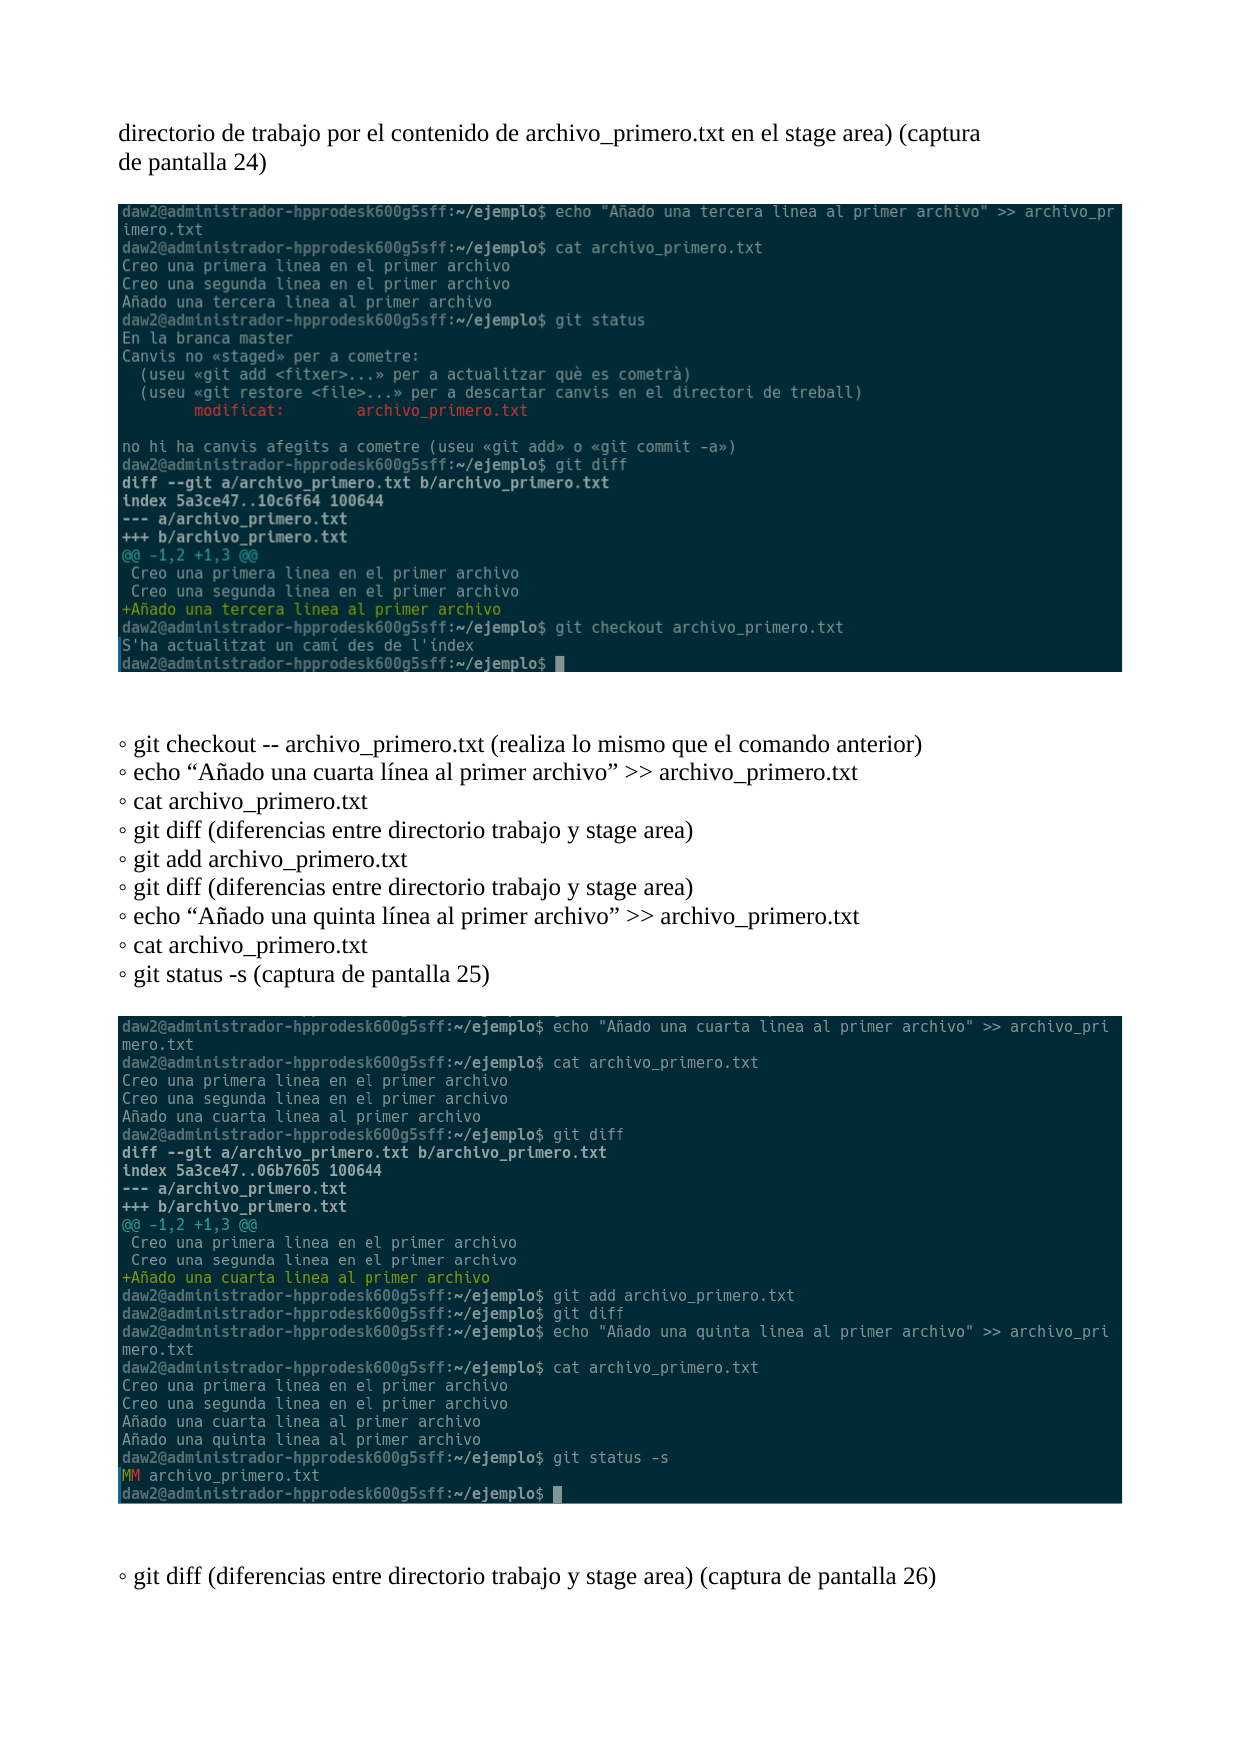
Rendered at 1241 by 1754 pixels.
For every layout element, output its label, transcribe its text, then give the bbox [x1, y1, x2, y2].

picture [593, 245, 599, 253]
picture [304, 317, 328, 328]
picture [277, 498, 283, 506]
picture [530, 389, 536, 397]
picture [178, 588, 184, 596]
picture [349, 1165, 355, 1175]
picture [268, 350, 274, 361]
picture [367, 299, 373, 310]
picture [178, 371, 184, 379]
picture [232, 350, 237, 361]
picture [286, 642, 291, 650]
picture [810, 389, 816, 397]
picture [621, 314, 625, 325]
picture [331, 495, 338, 506]
picture [205, 531, 211, 542]
picture [566, 245, 572, 253]
picture [421, 477, 428, 488]
picture [530, 371, 536, 379]
picture [268, 531, 301, 542]
picture [195, 407, 211, 415]
picture [773, 624, 779, 632]
picture [412, 281, 427, 289]
picture [510, 1024, 515, 1034]
picture [222, 480, 230, 488]
picture [250, 621, 283, 632]
picture [232, 495, 238, 506]
picture [232, 314, 238, 325]
picture [124, 622, 129, 632]
picture [260, 570, 265, 578]
picture [186, 1293, 193, 1300]
picture [313, 588, 319, 596]
picture [665, 245, 671, 256]
picture [611, 206, 617, 215]
picture [393, 1290, 398, 1300]
picture [485, 480, 491, 488]
picture [629, 371, 653, 379]
picture [393, 1488, 398, 1498]
picture [254, 658, 280, 668]
picture [188, 335, 193, 343]
picture [160, 531, 166, 542]
picture [169, 606, 175, 614]
picture [304, 209, 325, 219]
picture [376, 658, 391, 668]
picture [241, 281, 247, 289]
picture [169, 263, 175, 271]
picture [557, 480, 563, 488]
picture [503, 281, 508, 289]
picture [431, 242, 436, 252]
picture [287, 335, 292, 343]
picture [340, 495, 383, 506]
picture [178, 570, 184, 578]
picture [304, 368, 309, 379]
picture [413, 371, 418, 379]
picture [539, 314, 545, 327]
text ◦ git checkout -- archivo_primero.txt (realiza lo mismo que el comando anterior) [118, 729, 1122, 757]
picture [186, 1365, 193, 1372]
picture [142, 1165, 147, 1175]
picture [521, 242, 527, 253]
picture [297, 567, 301, 578]
picture [205, 335, 211, 343]
picture [476, 372, 482, 379]
picture [241, 462, 247, 469]
picture [554, 1487, 561, 1504]
picture [385, 405, 391, 415]
picture [422, 317, 427, 325]
picture [169, 642, 175, 650]
picture [259, 495, 266, 506]
picture [458, 606, 463, 614]
picture [496, 1365, 507, 1372]
picture [137, 209, 148, 216]
picture [241, 353, 247, 361]
picture [556, 656, 564, 672]
text ◦ git add archivo_primero.txt [118, 844, 1122, 872]
picture [439, 480, 446, 488]
picture [881, 209, 892, 216]
picture [224, 570, 229, 578]
picture [232, 640, 237, 650]
picture [250, 353, 256, 364]
picture [151, 390, 157, 397]
picture [123, 477, 130, 488]
picture [512, 588, 518, 596]
picture [593, 480, 599, 488]
picture [420, 1147, 425, 1157]
picture [431, 621, 436, 632]
picture [241, 624, 247, 632]
picture [205, 642, 211, 650]
picture [240, 480, 256, 488]
picture [729, 624, 734, 632]
picture [386, 351, 390, 361]
picture [151, 372, 157, 379]
picture [295, 603, 301, 614]
picture [412, 242, 418, 253]
picture [196, 516, 202, 524]
picture [196, 353, 202, 361]
picture [241, 245, 247, 253]
picture [385, 477, 391, 488]
picture [151, 606, 157, 614]
picture [376, 206, 391, 216]
picture [512, 480, 527, 491]
picture [250, 1204, 255, 1214]
picture [349, 570, 355, 578]
picture [602, 477, 608, 488]
picture [496, 1060, 507, 1067]
picture [259, 480, 265, 488]
picture [475, 660, 482, 668]
picture [485, 407, 491, 415]
picture [431, 314, 436, 325]
picture [151, 296, 157, 307]
picture [331, 606, 337, 614]
picture [766, 387, 770, 397]
picture [295, 658, 301, 668]
picture [137, 1455, 148, 1462]
picture [241, 371, 247, 379]
picture [186, 1329, 193, 1336]
picture [223, 335, 229, 343]
picture [449, 281, 454, 289]
picture [169, 281, 175, 289]
picture [485, 314, 490, 328]
picture [467, 407, 473, 415]
picture [431, 459, 436, 469]
picture [232, 606, 238, 614]
picture [303, 534, 311, 542]
picture [510, 1329, 515, 1339]
picture [177, 516, 184, 524]
picture [372, 444, 386, 451]
picture [593, 459, 599, 470]
picture [133, 353, 139, 361]
picture [124, 314, 129, 325]
picture [178, 299, 184, 307]
picture [187, 299, 193, 307]
picture [332, 1165, 336, 1175]
picture [259, 640, 264, 650]
picture [837, 622, 842, 632]
picture [240, 570, 256, 578]
picture [539, 242, 545, 255]
picture [132, 603, 148, 614]
picture [529, 317, 536, 325]
picture [384, 1021, 389, 1031]
picture [232, 588, 238, 599]
picture [223, 299, 229, 307]
picture [486, 658, 490, 670]
picture [137, 1329, 148, 1336]
picture [467, 477, 473, 488]
picture [331, 621, 356, 632]
picture [187, 588, 192, 596]
picture [205, 209, 211, 216]
picture [393, 1057, 398, 1067]
picture [297, 585, 301, 596]
picture [277, 642, 283, 650]
picture [187, 570, 192, 578]
picture [493, 660, 519, 672]
picture [414, 586, 418, 596]
picture [322, 606, 328, 614]
picture [151, 588, 157, 596]
picture [367, 588, 373, 596]
picture [187, 606, 193, 614]
picture [223, 368, 228, 379]
picture [493, 480, 500, 488]
picture [132, 624, 148, 632]
picture [510, 1150, 515, 1160]
picture [421, 570, 436, 578]
picture [594, 386, 598, 397]
picture [213, 495, 229, 506]
picture [331, 242, 355, 253]
picture [162, 658, 170, 668]
picture [340, 513, 346, 524]
picture [295, 206, 301, 216]
picture [259, 407, 265, 415]
picture [214, 242, 220, 253]
picture [294, 480, 302, 488]
picture [322, 570, 328, 578]
picture [530, 477, 554, 488]
picture [205, 245, 211, 253]
picture [529, 660, 537, 668]
picture [268, 332, 273, 343]
picture [159, 459, 194, 470]
picture [529, 209, 537, 217]
picture [223, 661, 229, 668]
picture [512, 369, 517, 379]
picture [539, 658, 545, 672]
picture [503, 405, 508, 415]
text ◦ echo “Añado una cuarta línea al primer archivo” >> archivo_primero.txt [118, 757, 1122, 786]
picture [295, 621, 301, 632]
picture [223, 588, 229, 596]
picture [196, 621, 202, 632]
picture [412, 314, 418, 325]
picture [323, 386, 328, 397]
picture [259, 263, 265, 271]
picture [496, 1132, 507, 1139]
picture [422, 462, 427, 470]
picture [366, 480, 374, 488]
picture [240, 335, 256, 343]
picture [819, 387, 824, 397]
picture [539, 459, 545, 472]
picture [496, 1024, 507, 1031]
picture [674, 386, 680, 397]
picture [137, 661, 148, 668]
picture [231, 516, 239, 524]
picture [137, 1060, 148, 1067]
picture [159, 242, 194, 253]
picture [152, 332, 156, 343]
picture [331, 281, 337, 289]
picture [457, 407, 463, 415]
picture [250, 278, 256, 289]
picture [214, 570, 220, 581]
picture [756, 624, 761, 632]
picture [296, 368, 300, 379]
picture [367, 570, 373, 578]
picture [349, 606, 355, 614]
picture [510, 1365, 515, 1375]
picture [295, 263, 301, 271]
picture [297, 296, 301, 307]
picture [493, 245, 519, 256]
picture [358, 462, 364, 470]
picture [494, 606, 500, 614]
picture [205, 477, 211, 488]
picture [214, 314, 220, 325]
picture [331, 314, 356, 325]
picture [510, 1060, 515, 1070]
picture [322, 299, 328, 307]
text ◦ git diff (diferencias entre directorio trabajo y stage area) [118, 815, 1122, 844]
picture [693, 389, 698, 397]
picture [367, 314, 373, 325]
picture [223, 549, 229, 560]
picture [205, 624, 211, 632]
picture [521, 387, 526, 397]
picture [215, 459, 220, 470]
picture [304, 495, 320, 506]
picture [828, 389, 834, 397]
text ◦ cat archivo_primero.txt [118, 786, 1122, 815]
picture [295, 314, 301, 325]
picture [205, 371, 211, 382]
picture [169, 371, 175, 379]
text ◦ git diff (diferencias entre directorio trabajo y stage area) [118, 872, 1122, 901]
picture [277, 606, 283, 614]
picture [376, 606, 382, 617]
picture [240, 550, 257, 562]
picture [196, 242, 202, 253]
picture [395, 603, 419, 614]
picture [422, 606, 427, 614]
picture [205, 317, 211, 325]
picture [412, 206, 418, 216]
picture [295, 459, 301, 470]
picture [223, 624, 229, 632]
picture [304, 281, 310, 289]
picture [584, 477, 590, 488]
picture [241, 317, 247, 325]
picture [620, 242, 626, 253]
picture [205, 606, 211, 614]
picture [286, 480, 292, 488]
picture [468, 387, 473, 397]
picture [493, 317, 519, 328]
picture [485, 606, 491, 614]
picture [187, 516, 193, 524]
picture [223, 281, 229, 292]
picture [133, 495, 157, 506]
picture [177, 534, 184, 542]
picture [223, 209, 229, 216]
picture [430, 407, 436, 418]
picture [223, 516, 229, 524]
picture [214, 281, 220, 289]
picture [413, 299, 418, 307]
picture [186, 1132, 193, 1139]
picture [160, 603, 166, 614]
picture [269, 606, 274, 614]
picture [376, 242, 391, 253]
picture [137, 1024, 148, 1031]
picture [340, 299, 346, 307]
picture [376, 459, 391, 470]
picture [186, 1491, 193, 1498]
picture [313, 606, 319, 614]
picture [331, 263, 337, 271]
picture [496, 1455, 507, 1462]
picture [232, 242, 238, 253]
picture [205, 513, 211, 524]
picture [593, 371, 599, 379]
picture [250, 642, 256, 650]
picture [394, 206, 409, 219]
picture [485, 459, 490, 473]
picture [611, 624, 617, 632]
picture [521, 405, 526, 415]
picture [250, 1186, 255, 1196]
picture [142, 281, 148, 289]
picture [576, 314, 580, 325]
picture [196, 552, 202, 559]
picture [529, 462, 537, 470]
picture [232, 459, 237, 470]
picture [521, 459, 527, 470]
picture [295, 495, 301, 506]
picture [394, 242, 409, 256]
picture [231, 263, 247, 271]
picture [287, 389, 292, 397]
picture [304, 245, 328, 256]
picture [349, 588, 355, 596]
picture [196, 570, 202, 578]
picture [367, 658, 373, 668]
picture [313, 570, 319, 578]
picture [393, 1362, 398, 1372]
picture [520, 314, 527, 325]
picture [339, 1150, 350, 1157]
picture [162, 206, 170, 216]
picture [674, 369, 680, 379]
picture [313, 281, 319, 289]
picture [393, 1308, 398, 1318]
picture [476, 279, 481, 288]
picture [376, 621, 409, 635]
picture [652, 444, 672, 451]
picture [205, 661, 211, 668]
picture [187, 263, 193, 271]
picture [394, 480, 400, 488]
picture [214, 404, 220, 415]
picture [124, 1147, 129, 1157]
picture [536, 1150, 547, 1157]
picture [186, 480, 193, 491]
picture [567, 621, 571, 632]
picture [394, 299, 409, 307]
picture [124, 242, 129, 252]
picture [701, 622, 707, 632]
picture [214, 513, 220, 524]
picture [268, 386, 273, 397]
picture [358, 317, 364, 325]
picture [611, 317, 617, 325]
picture [259, 1165, 265, 1175]
picture [557, 371, 563, 382]
text de pantalla 24) [118, 147, 1122, 176]
picture [477, 603, 481, 614]
picture [223, 603, 229, 614]
picture [223, 245, 229, 253]
picture [476, 477, 482, 488]
picture [385, 263, 391, 273]
picture [223, 387, 228, 397]
picture [384, 1362, 389, 1372]
picture [393, 1452, 398, 1462]
picture [412, 621, 418, 632]
picture [384, 1488, 389, 1498]
picture [178, 332, 184, 343]
picture [493, 462, 519, 473]
picture [332, 477, 364, 488]
picture [422, 624, 427, 632]
picture [566, 389, 572, 397]
picture [340, 531, 346, 542]
picture [137, 1491, 148, 1498]
picture [440, 242, 445, 253]
picture [458, 480, 463, 488]
picture [277, 335, 283, 343]
picture [295, 353, 301, 364]
picture [386, 606, 391, 614]
picture [132, 317, 148, 325]
picture [349, 640, 355, 650]
picture [233, 567, 237, 578]
picture [512, 407, 518, 415]
picture [367, 242, 373, 253]
picture [485, 242, 490, 256]
picture [196, 643, 202, 650]
picture [206, 549, 211, 560]
picture [394, 371, 400, 382]
picture [540, 371, 545, 379]
picture [322, 513, 328, 524]
picture [403, 477, 409, 488]
picture [178, 390, 184, 397]
picture [602, 621, 607, 632]
picture [510, 1293, 515, 1303]
picture [241, 588, 247, 596]
picture [377, 299, 382, 307]
picture [367, 459, 373, 469]
picture [186, 1311, 193, 1318]
picture [475, 624, 482, 632]
picture [133, 477, 139, 488]
picture [367, 621, 373, 632]
picture [250, 606, 256, 614]
picture [367, 206, 373, 216]
picture [137, 1293, 148, 1300]
picture [240, 516, 265, 527]
picture [250, 206, 280, 216]
picture [225, 260, 229, 271]
picture [196, 588, 202, 596]
picture [214, 531, 221, 542]
picture [128, 1470, 134, 1480]
picture [729, 389, 734, 397]
picture [349, 389, 355, 397]
picture [412, 389, 418, 400]
picture [259, 368, 265, 379]
picture [496, 1293, 507, 1300]
picture [304, 624, 328, 635]
picture [224, 404, 228, 415]
picture [223, 317, 229, 325]
picture [340, 263, 346, 271]
picture [187, 534, 193, 542]
picture [521, 371, 527, 379]
picture [268, 513, 301, 524]
picture [620, 389, 626, 397]
picture [422, 245, 427, 253]
picture [431, 371, 436, 379]
picture [393, 1326, 398, 1336]
picture [142, 263, 148, 271]
picture [510, 1455, 515, 1465]
picture [575, 369, 581, 379]
picture [603, 314, 607, 325]
picture [187, 640, 192, 650]
picture [232, 621, 238, 632]
picture [395, 353, 400, 361]
picture [123, 459, 129, 469]
picture [215, 263, 220, 271]
picture [196, 534, 202, 542]
picture [331, 516, 337, 524]
picture [837, 386, 841, 397]
picture [295, 281, 301, 289]
picture [205, 389, 211, 400]
picture [313, 1150, 318, 1160]
picture [657, 368, 661, 379]
picture [123, 533, 148, 541]
picture [268, 588, 274, 596]
text directorio de trabajo por el contenido de archivo_primero.txt en el stage area) (captura [118, 118, 1122, 147]
picture [125, 550, 139, 559]
picture [485, 371, 491, 379]
picture [393, 1129, 398, 1139]
picture [675, 245, 680, 253]
picture [629, 317, 635, 325]
picture [304, 661, 325, 672]
picture [566, 371, 572, 379]
picture [178, 263, 184, 271]
picture [496, 1491, 507, 1498]
picture [557, 624, 563, 635]
picture [304, 588, 310, 596]
picture [232, 404, 238, 415]
picture [251, 263, 256, 271]
picture [160, 498, 166, 506]
picture [314, 642, 329, 650]
picture [384, 1308, 389, 1318]
picture [385, 281, 391, 292]
picture [738, 389, 743, 397]
picture [276, 1186, 287, 1193]
picture [197, 459, 202, 470]
picture [340, 281, 346, 289]
picture [268, 570, 274, 578]
picture [449, 480, 455, 488]
picture [331, 206, 351, 216]
picture [322, 588, 328, 596]
picture [510, 1491, 515, 1501]
picture [358, 624, 364, 632]
picture [313, 299, 319, 307]
picture [173, 206, 194, 216]
picture [638, 624, 644, 632]
picture [510, 1132, 515, 1142]
picture [376, 314, 409, 328]
picture [160, 335, 166, 343]
picture [475, 245, 482, 253]
picture [124, 495, 130, 506]
picture [819, 622, 824, 632]
picture [151, 570, 157, 578]
picture [647, 624, 653, 632]
picture [151, 242, 157, 253]
picture [475, 209, 482, 215]
picture [494, 368, 499, 379]
picture [684, 624, 689, 632]
picture [331, 353, 337, 361]
picture [485, 586, 489, 596]
picture [394, 570, 400, 581]
picture [249, 314, 265, 325]
picture [304, 570, 310, 578]
picture [604, 444, 608, 455]
picture [467, 604, 473, 614]
picture [151, 477, 156, 488]
picture [358, 281, 364, 289]
picture [512, 570, 517, 578]
picture [223, 534, 229, 542]
picture [214, 621, 220, 632]
picture [259, 606, 265, 614]
picture [746, 624, 752, 635]
picture [485, 568, 489, 578]
picture [403, 353, 409, 361]
picture [394, 588, 400, 599]
picture [268, 495, 274, 506]
picture [846, 386, 850, 397]
picture [288, 278, 292, 289]
picture [493, 624, 519, 635]
picture [412, 263, 427, 271]
picture [331, 459, 355, 470]
picture [304, 353, 310, 361]
picture [159, 516, 166, 524]
picture [393, 1021, 398, 1031]
picture [304, 462, 328, 473]
picture [440, 314, 445, 325]
picture [277, 477, 283, 488]
picture [384, 1290, 389, 1300]
picture [510, 1311, 515, 1321]
picture [287, 585, 291, 596]
picture [242, 404, 246, 415]
picture [412, 407, 418, 415]
picture [485, 621, 490, 635]
picture [674, 624, 680, 632]
picture [493, 209, 519, 219]
picture [142, 477, 147, 488]
picture [123, 1274, 130, 1281]
picture [522, 206, 526, 217]
text ◦ git diff (diferencias entre directorio trabajo y stage area) (captura de pantalla 26) [118, 1561, 1122, 1590]
picture [137, 1311, 148, 1318]
picture [358, 263, 364, 271]
picture [287, 567, 291, 578]
picture [666, 371, 671, 379]
picture [277, 1165, 282, 1175]
picture [404, 570, 409, 578]
picture [173, 658, 194, 668]
picture [358, 353, 382, 361]
picture [259, 281, 265, 289]
picture [421, 588, 436, 596]
picture [242, 606, 247, 614]
picture [476, 389, 482, 397]
picture [539, 622, 545, 634]
picture [503, 263, 509, 271]
picture [250, 368, 256, 379]
picture [295, 242, 301, 253]
picture [124, 206, 129, 216]
picture [385, 640, 391, 650]
picture [340, 588, 346, 596]
picture [232, 281, 238, 289]
picture [196, 477, 202, 488]
picture [384, 1326, 389, 1336]
picture [297, 444, 301, 455]
picture [496, 1329, 507, 1336]
picture [159, 622, 194, 634]
picture [701, 389, 707, 397]
text ◦ cat archivo_primero.txt [118, 930, 1122, 959]
text ◦ echo “Añado una quinta línea al primer archivo” >> archivo_primero.txt [118, 901, 1122, 930]
picture [196, 299, 202, 307]
picture [205, 498, 211, 506]
picture [151, 642, 157, 650]
picture [242, 389, 247, 397]
picture [331, 658, 351, 668]
picture [259, 353, 265, 361]
picture [431, 299, 436, 307]
picture [250, 242, 283, 253]
picture [440, 621, 445, 632]
picture [575, 389, 580, 397]
picture [286, 495, 292, 506]
picture [503, 389, 509, 397]
picture [332, 371, 337, 379]
picture [557, 317, 563, 328]
picture [395, 281, 400, 289]
picture [720, 387, 725, 397]
picture [304, 1165, 310, 1175]
picture [231, 534, 239, 542]
picture [123, 606, 130, 613]
picture [475, 317, 482, 325]
picture [215, 368, 219, 379]
picture [268, 404, 274, 415]
picture [394, 658, 409, 672]
picture [250, 588, 256, 596]
picture [137, 1365, 148, 1372]
picture [440, 407, 445, 415]
picture [142, 299, 148, 307]
picture [340, 570, 346, 578]
picture [137, 1132, 148, 1139]
picture [404, 588, 409, 596]
picture [304, 299, 310, 307]
picture [358, 642, 364, 650]
picture [240, 534, 265, 545]
picture [276, 1204, 287, 1211]
picture [440, 459, 445, 469]
picture [196, 606, 202, 614]
picture [303, 516, 311, 524]
picture [565, 480, 573, 488]
picture [529, 245, 537, 253]
picture [268, 317, 283, 325]
picture [496, 1311, 507, 1318]
picture [540, 389, 545, 397]
picture [205, 462, 211, 470]
picture [529, 624, 537, 632]
picture [233, 299, 238, 307]
picture [305, 603, 310, 614]
picture [287, 368, 291, 379]
picture [575, 622, 580, 632]
picture [142, 640, 146, 650]
picture [178, 495, 202, 506]
picture [394, 459, 409, 473]
picture [215, 296, 219, 307]
picture [223, 462, 229, 470]
picture [439, 606, 445, 614]
picture [358, 407, 364, 415]
picture [412, 459, 418, 470]
picture [205, 263, 211, 274]
picture [132, 245, 148, 253]
picture [187, 281, 193, 289]
picture [449, 263, 454, 271]
picture [476, 260, 481, 270]
picture [719, 245, 725, 253]
picture [259, 585, 265, 596]
picture [394, 642, 400, 649]
picture [403, 371, 409, 379]
picture [260, 299, 265, 307]
picture [331, 534, 337, 542]
picture [539, 206, 545, 219]
picture [322, 531, 328, 542]
picture [123, 1470, 127, 1480]
picture [384, 1452, 389, 1462]
picture [322, 371, 328, 379]
picture [384, 1057, 389, 1067]
picture [268, 477, 274, 488]
picture [160, 1201, 165, 1211]
picture [268, 299, 274, 307]
picture [313, 263, 319, 271]
picture [629, 622, 634, 632]
picture [368, 407, 373, 415]
picture [314, 353, 319, 361]
picture [475, 462, 482, 470]
picture [520, 621, 527, 632]
picture [304, 480, 328, 491]
picture [557, 462, 563, 473]
picture [250, 299, 256, 307]
picture [358, 245, 364, 253]
picture [196, 335, 202, 343]
text ◦ git status -s (captura de pantalla 25) [118, 959, 1122, 987]
picture [384, 1129, 389, 1139]
picture [304, 263, 310, 271]
picture [603, 245, 608, 253]
picture [186, 1024, 193, 1031]
picture [629, 389, 635, 397]
picture [657, 622, 661, 632]
picture [187, 353, 192, 361]
picture [161, 549, 165, 560]
picture [647, 389, 653, 397]
picture [250, 459, 283, 470]
picture [358, 603, 364, 614]
picture [295, 389, 301, 397]
picture [159, 314, 194, 326]
picture [186, 1060, 193, 1067]
picture [186, 1455, 193, 1462]
picture [196, 314, 202, 325]
picture [178, 281, 184, 289]
picture [340, 1165, 346, 1175]
picture [647, 245, 653, 253]
picture [133, 462, 148, 470]
picture [133, 296, 137, 306]
picture [691, 245, 707, 253]
picture [521, 657, 525, 668]
picture [495, 444, 500, 455]
